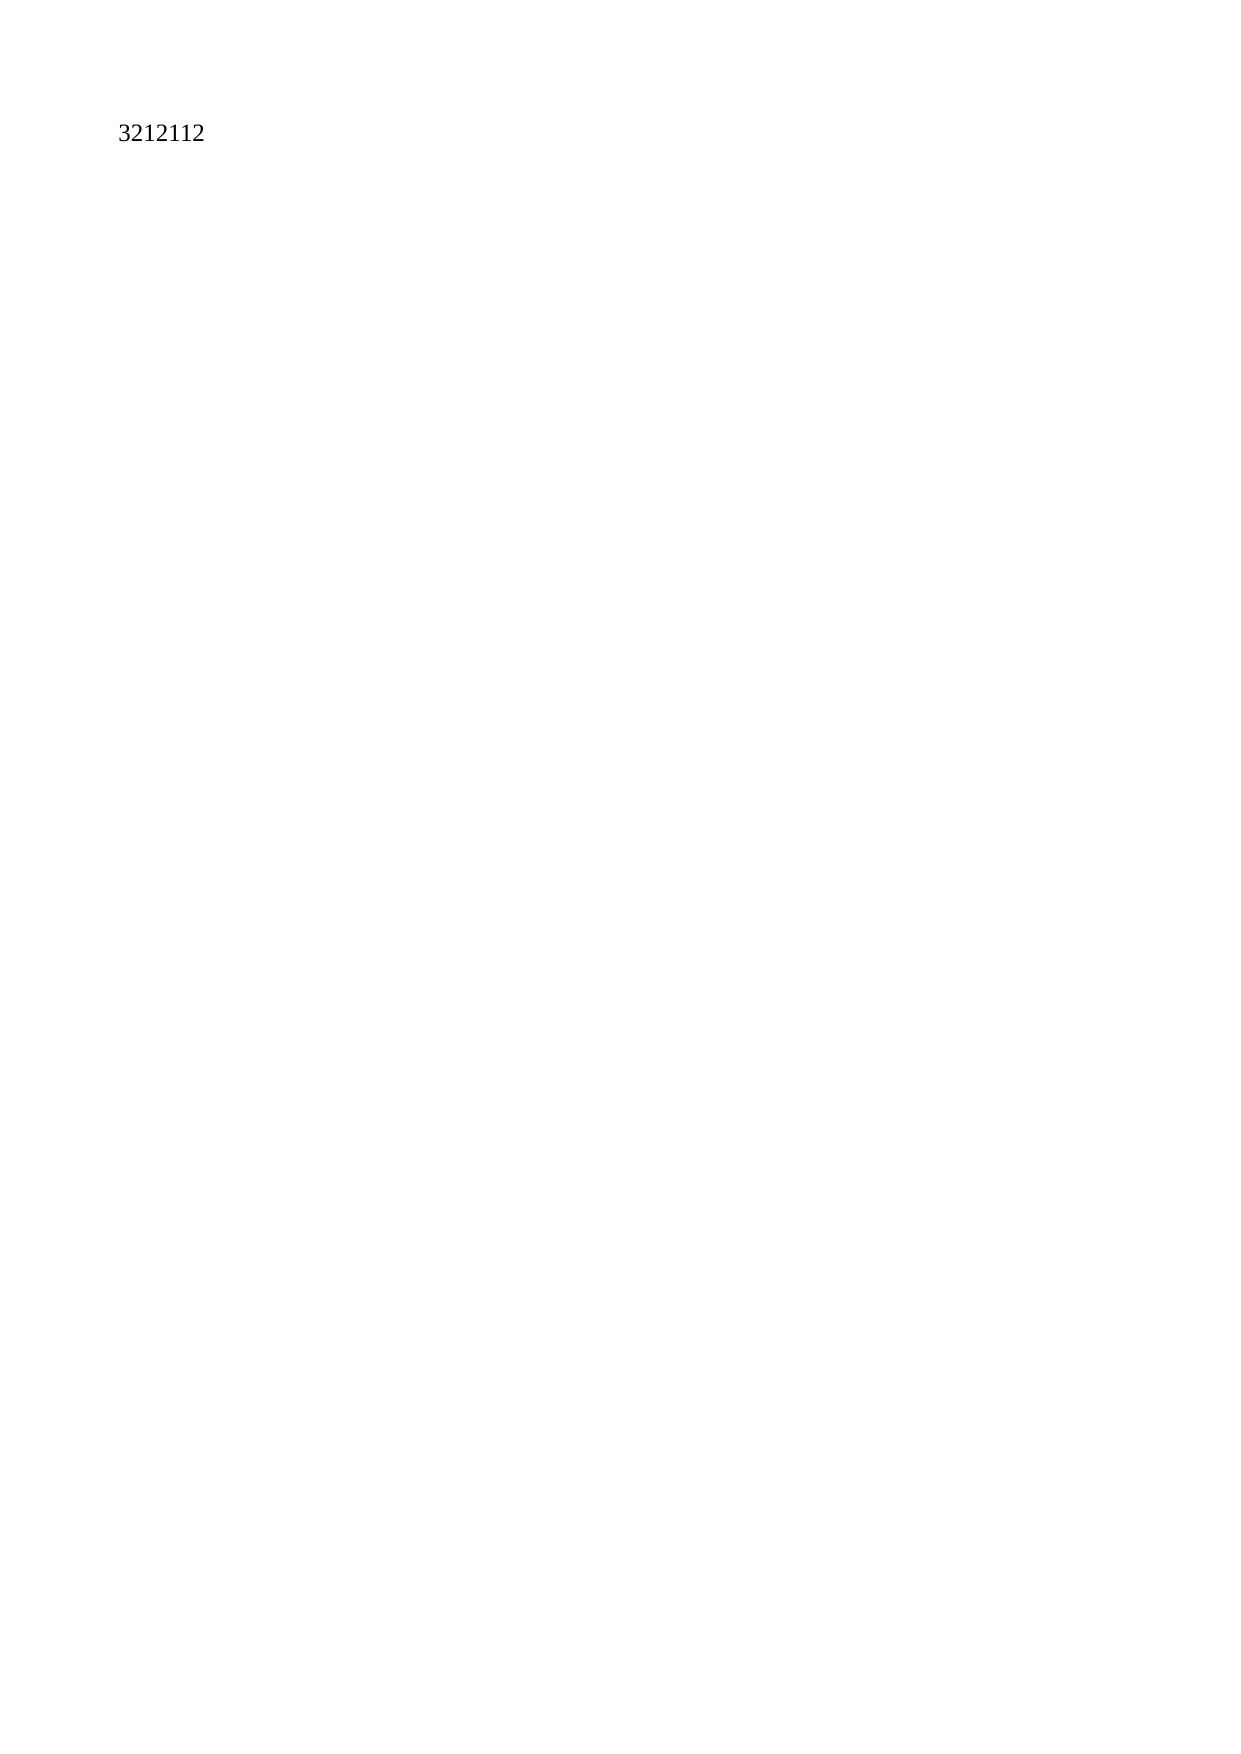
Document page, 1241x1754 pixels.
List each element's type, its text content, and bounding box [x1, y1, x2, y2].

text 3212112 [118, 118, 1122, 147]
